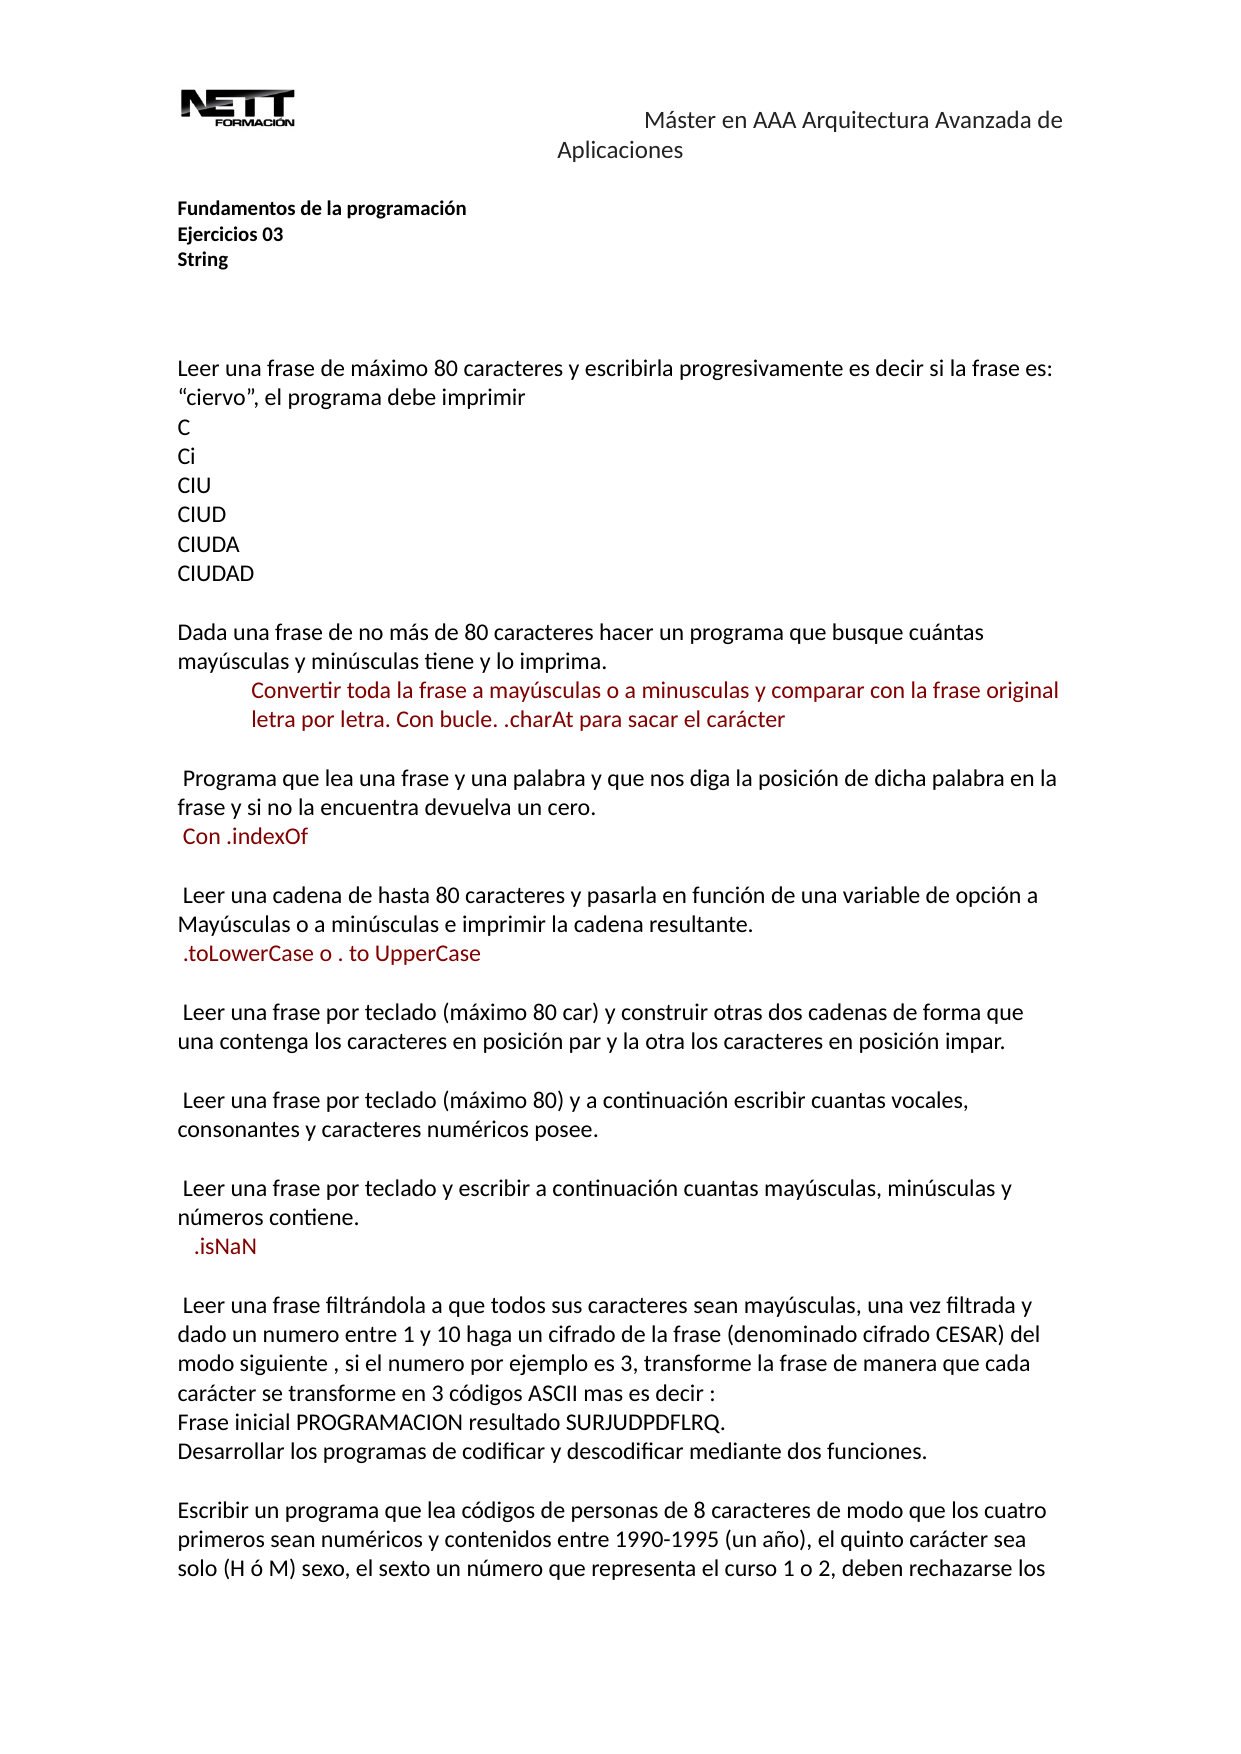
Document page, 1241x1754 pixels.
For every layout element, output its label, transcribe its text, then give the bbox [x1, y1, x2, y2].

text Escribir un programa que lea códigos de personas de 8 caracteres de modo que los cuatro primeros sean numéricos y contenidos entre 1990-1995 (un año), el quinto carácter sea solo (H ó M) sexo, el sexto un número que representa el curso 1 o 2, deben rechazarse los [177, 1495, 1063, 1582]
text Leer una frase filtrándola a que todos sus caracteres sean mayúsculas, una vez filtrada y dado un numero entre 1 y 10 haga un cifrado de la frase (denominado cifrado CESAR) del modo siguiente , si el numero por ejemplo es 3, transforme la frase de manera que cada carácter se transforme en 3 códigos ASCII mas es decir : [177, 1290, 1063, 1407]
text C [177, 412, 1063, 441]
text Leer una frase por teclado (máximo 80) y a continuación escribir cuantas vocales, consonantes y caracteres numéricos posee. [177, 1085, 1063, 1143]
text Leer una frase por teclado (máximo 80 car) y construir otras dos cadenas de forma que una contenga los caracteres en posición par y la otra los caracteres en posición impar. [177, 997, 1063, 1056]
text Programa que lea una frase y una palabra y que nos diga la posición de dicha palabra en la frase y si no la encuentra devuelva un cero. [177, 763, 1063, 821]
text Dada una frase de no más de 80 caracteres hacer un programa que busque cuántas mayúsculas y minúsculas tiene y lo imprima. [177, 617, 1063, 675]
text Leer una frase de máximo 80 caracteres y escribirla progresivamente es decir si la frase es: [177, 353, 1063, 382]
text .toLowerCase o . to UpperCase [177, 938, 1063, 968]
text Leer una cadena de hasta 80 caracteres y pasarla en función de una variable de opción a [177, 880, 1063, 909]
text Leer una frase por teclado y escribir a continuación cuantas mayúsculas, minúsculas y números contiene. [177, 1173, 1063, 1231]
text Convertir toda la frase a mayúsculas o a minusculas y comparar con la frase original letra por letra. Con bucle. .charAt para sacar el carácter [251, 675, 1063, 734]
text CIUD [177, 499, 1063, 529]
text CIU [177, 470, 1063, 499]
text “ciervo”, el programa debe imprimir [177, 382, 1063, 412]
text CIUDA [177, 529, 1063, 558]
text .isNaN [177, 1231, 1063, 1261]
text Con .indexOf [177, 821, 1063, 851]
picture [177, 79, 299, 139]
text Desarrollar los programas de codificar y descodificar mediante dos funciones. [177, 1436, 1063, 1465]
text Ci [177, 441, 1063, 470]
text Frase inicial PROGRAMACION resultado SURJUDPDFLRQ. [177, 1407, 1063, 1436]
text Mayúsculas o a minúsculas e imprimir la cadena resultante. [177, 909, 1063, 938]
text CIUDAD [177, 558, 1063, 587]
